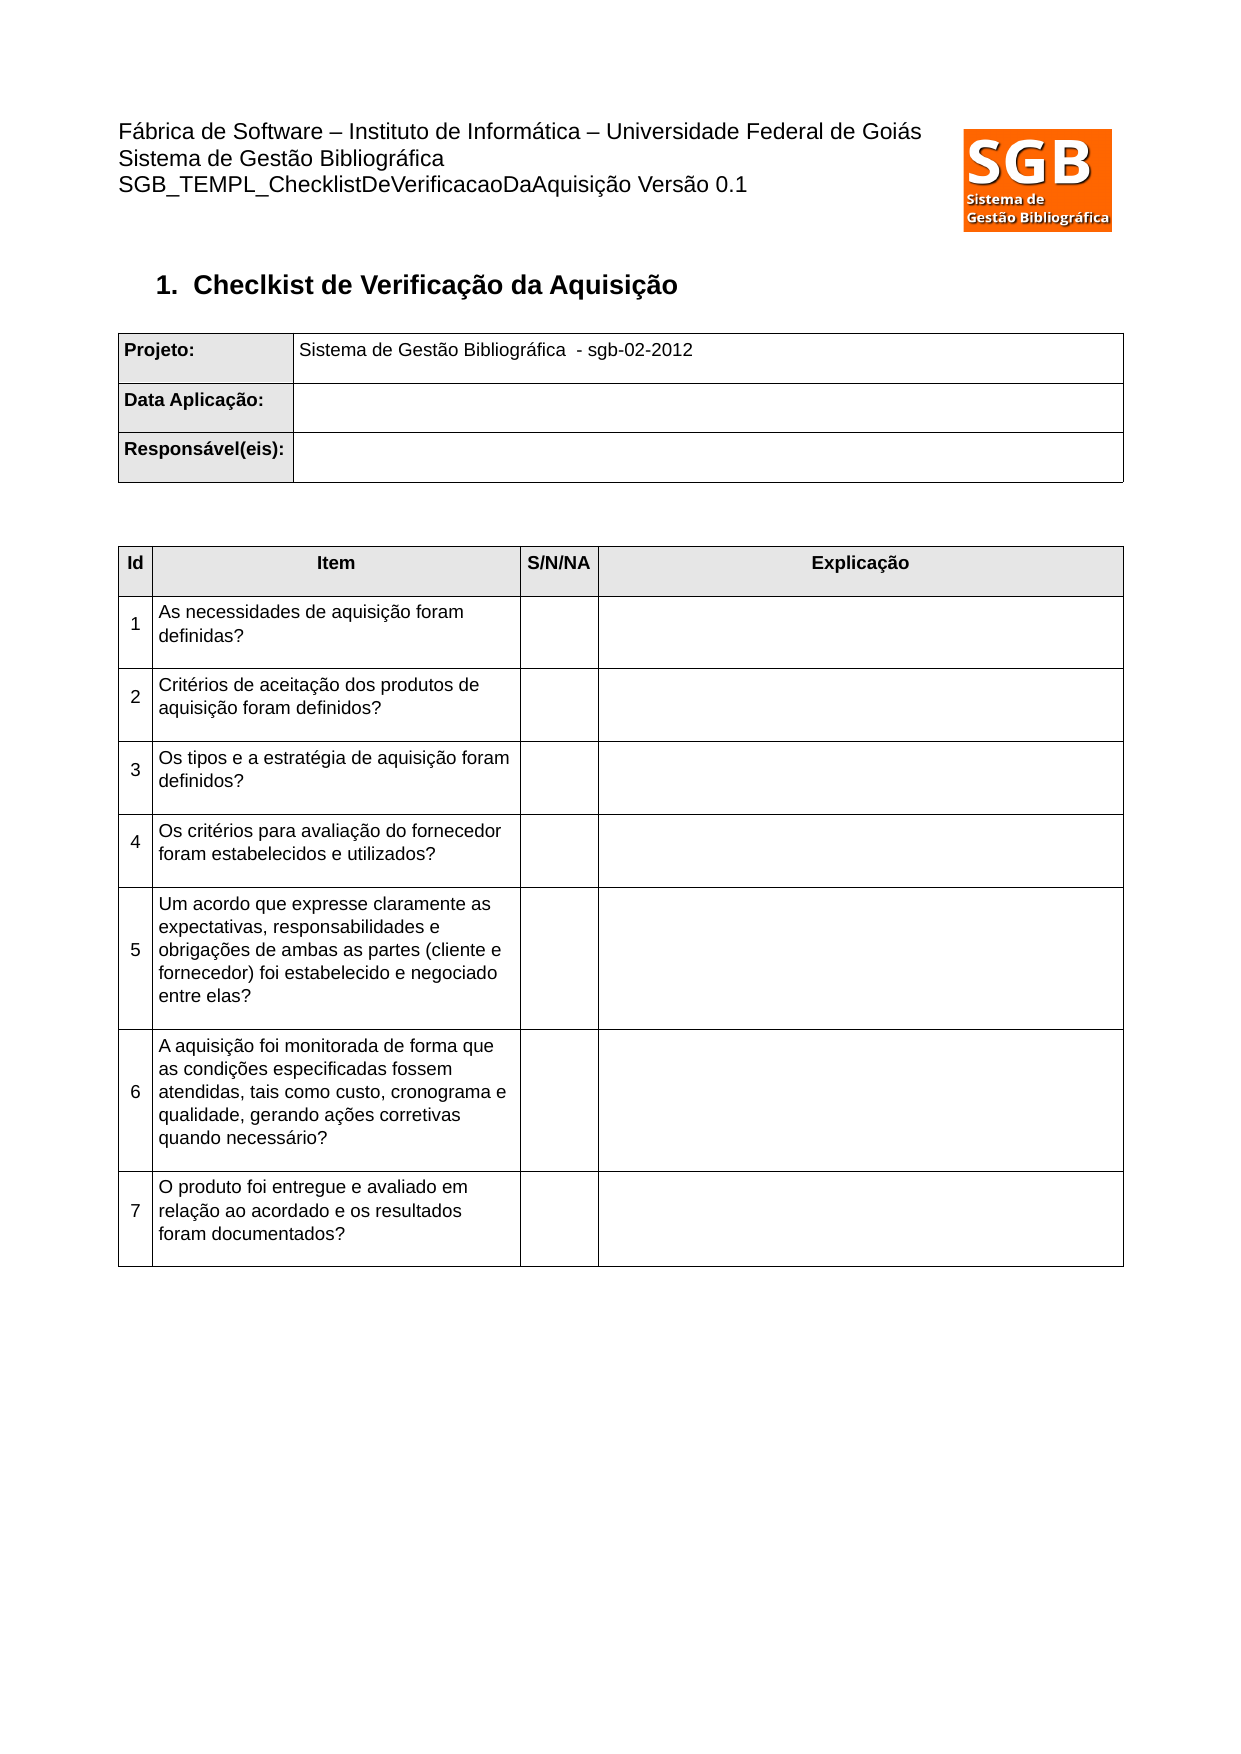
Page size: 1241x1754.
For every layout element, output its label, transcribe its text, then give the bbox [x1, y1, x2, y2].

table_cell A aquisição foi monitorada de forma que as condições especificadas fossem atendidas, tais como custo, cronograma e qualidade, gerando ações corretivas quando necessário? [153, 1030, 520, 1171]
table_cell Um acordo que expresse claramente as expectativas, responsabilidades e obrigações de ambas as partes (cliente e fornecedor) foi estabelecido e negociado entre elas? [153, 888, 520, 1029]
table_cell 7 [119, 1172, 152, 1266]
picture [963, 129, 1112, 232]
table_cell [599, 597, 1123, 668]
table_cell [521, 742, 598, 814]
table_cell [521, 597, 598, 668]
table_cell [521, 815, 598, 887]
table_cell 2 [119, 669, 152, 741]
table_cell [521, 1172, 598, 1266]
table_header Projeto: [119, 334, 293, 382]
table_cell Data Aplicação: [119, 384, 293, 432]
table_cell 5 [119, 888, 152, 1029]
table_cell [599, 1172, 1123, 1266]
table_cell 6 [119, 1030, 152, 1171]
table_header S/N/NA [521, 547, 598, 596]
table_header Item [153, 547, 520, 596]
table_cell [599, 1030, 1123, 1171]
table_cell [599, 742, 1123, 814]
table_cell [521, 888, 598, 1029]
table_cell [294, 433, 1123, 482]
table_header Id [119, 547, 152, 596]
table_cell Os critérios para avaliação do fornecedor foram estabelecidos e utilizados? [153, 815, 520, 887]
table_cell [521, 669, 598, 741]
table_cell As necessidades de aquisição foram definidas? [153, 597, 520, 668]
table_header Sistema de Gestão Bibliográfica - sgb-02-2012 [294, 334, 1123, 382]
list Checlkist de Verificação da Aquisição [156, 269, 1122, 300]
table_cell Os tipos e a estratégia de aquisição foram definidos? [153, 742, 520, 814]
table_cell O produto foi entregue e avaliado em relação ao acordado e os resultados foram documentados? [153, 1172, 520, 1266]
table_cell [599, 888, 1123, 1029]
table_cell [599, 669, 1123, 741]
table_cell Responsável(eis): [119, 433, 293, 482]
table_cell 3 [119, 742, 152, 814]
table_header Explicação [599, 547, 1123, 596]
table_cell [599, 815, 1123, 887]
table_cell [294, 384, 1123, 432]
table_cell 1 [119, 597, 152, 668]
table_cell Critérios de aceitação dos produtos de aquisição foram definidos? [153, 669, 520, 741]
table_cell 4 [119, 815, 152, 887]
table_cell [521, 1030, 598, 1171]
